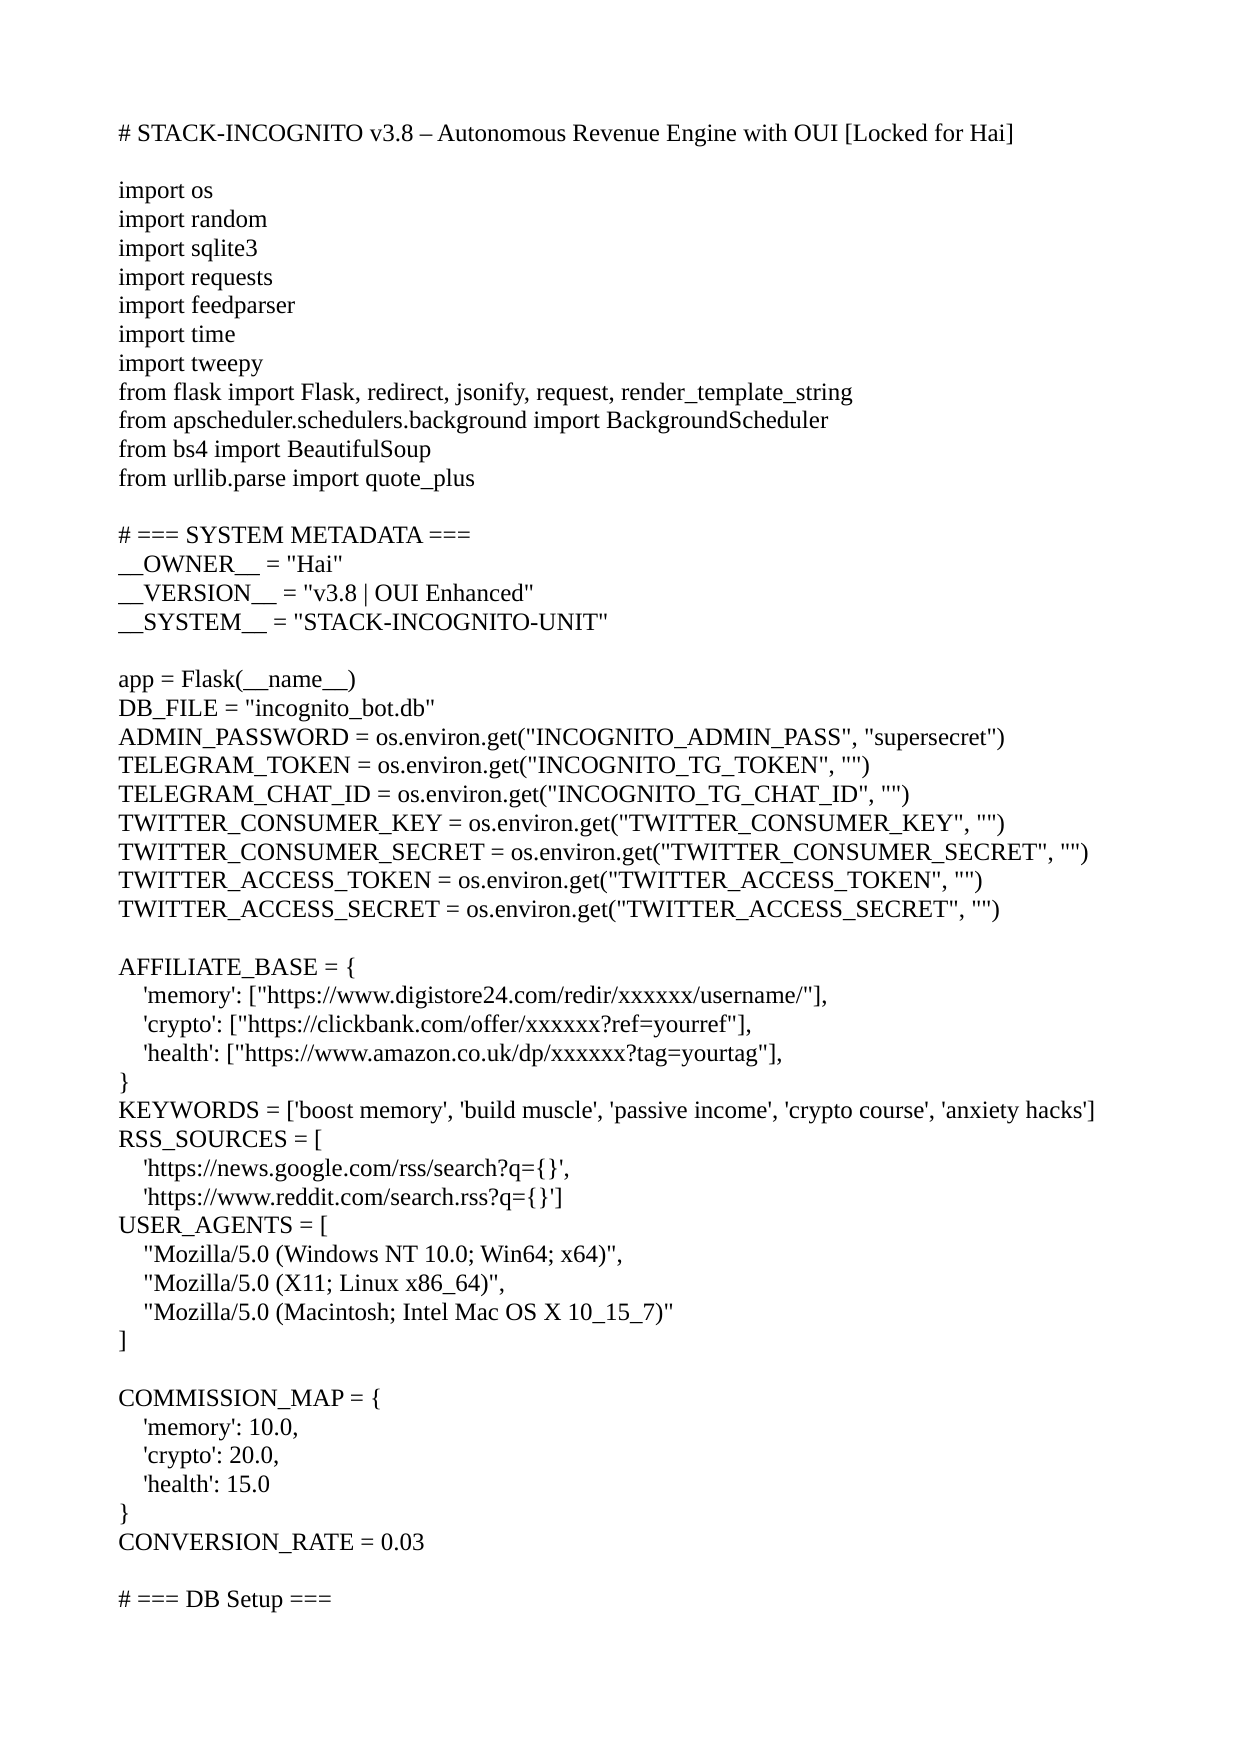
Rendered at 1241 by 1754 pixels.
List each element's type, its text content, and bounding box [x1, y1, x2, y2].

text # STACK-INCOGNITO v3.8 – Autonomous Revenue Engine with OUI [Locked for Hai] import os import random import sqlite3 import requests import feedparser import time import tweepy from flask import Flask, redirect, jsonify, request, render_template_string from apscheduler.schedulers.background import BackgroundScheduler from bs4 import BeautifulSoup from urllib.parse import quote_plus # === SYSTEM METADATA === __OWNER__ = "Hai" __VERSION__ = "v3.8 | OUI Enhanced" __SYSTEM__ = "STACK-INCOGNITO-UNIT" app = Flask(__name__) DB_FILE = "incognito_bot.db" ADMIN_PASSWORD = os.environ.get("INCOGNITO_ADMIN_PASS", "supersecret") TELEGRAM_TOKEN = os.environ.get("INCOGNITO_TG_TOKEN", "") TELEGRAM_CHAT_ID = os.environ.get("INCOGNITO_TG_CHAT_ID", "") TWITTER_CONSUMER_KEY = os.environ.get("TWITTER_CONSUMER_KEY", "") TWITTER_CONSUMER_SECRET = os.environ.get("TWITTER_CONSUMER_SECRET", "") TWITTER_ACCESS_TOKEN = os.environ.get("TWITTER_ACCESS_TOKEN", "") TWITTER_ACCESS_SECRET = os.environ.get("TWITTER_ACCESS_SECRET", "") AFFILIATE_BASE = { 'memory': ["https://www.digistore24.com/redir/xxxxxx/username/"], 'crypto': ["https://clickbank.com/offer/xxxxxx?ref=yourref"], 'health': ["https://www.amazon.co.uk/dp/xxxxxx?tag=yourtag"], } KEYWORDS = ['boost memory', 'build muscle', 'passive income', 'crypto course', 'anxiety hacks'] RSS_SOURCES = [ 'https://news.google.com/rss/search?q={}', 'https://www.reddit.com/search.rss?q={}'] USER_AGENTS = [ "Mozilla/5.0 (Windows NT 10.0; Win64; x64)", "Mozilla/5.0 (X11; Linux x86_64)", "Mozilla/5.0 (Macintosh; Intel Mac OS X 10_15_7)" ] COMMISSION_MAP = { 'memory': 10.0, 'crypto': 20.0, 'health': 15.0 } CONVERSION_RATE = 0.03 # === DB Setup === [118, 118, 1122, 1613]
